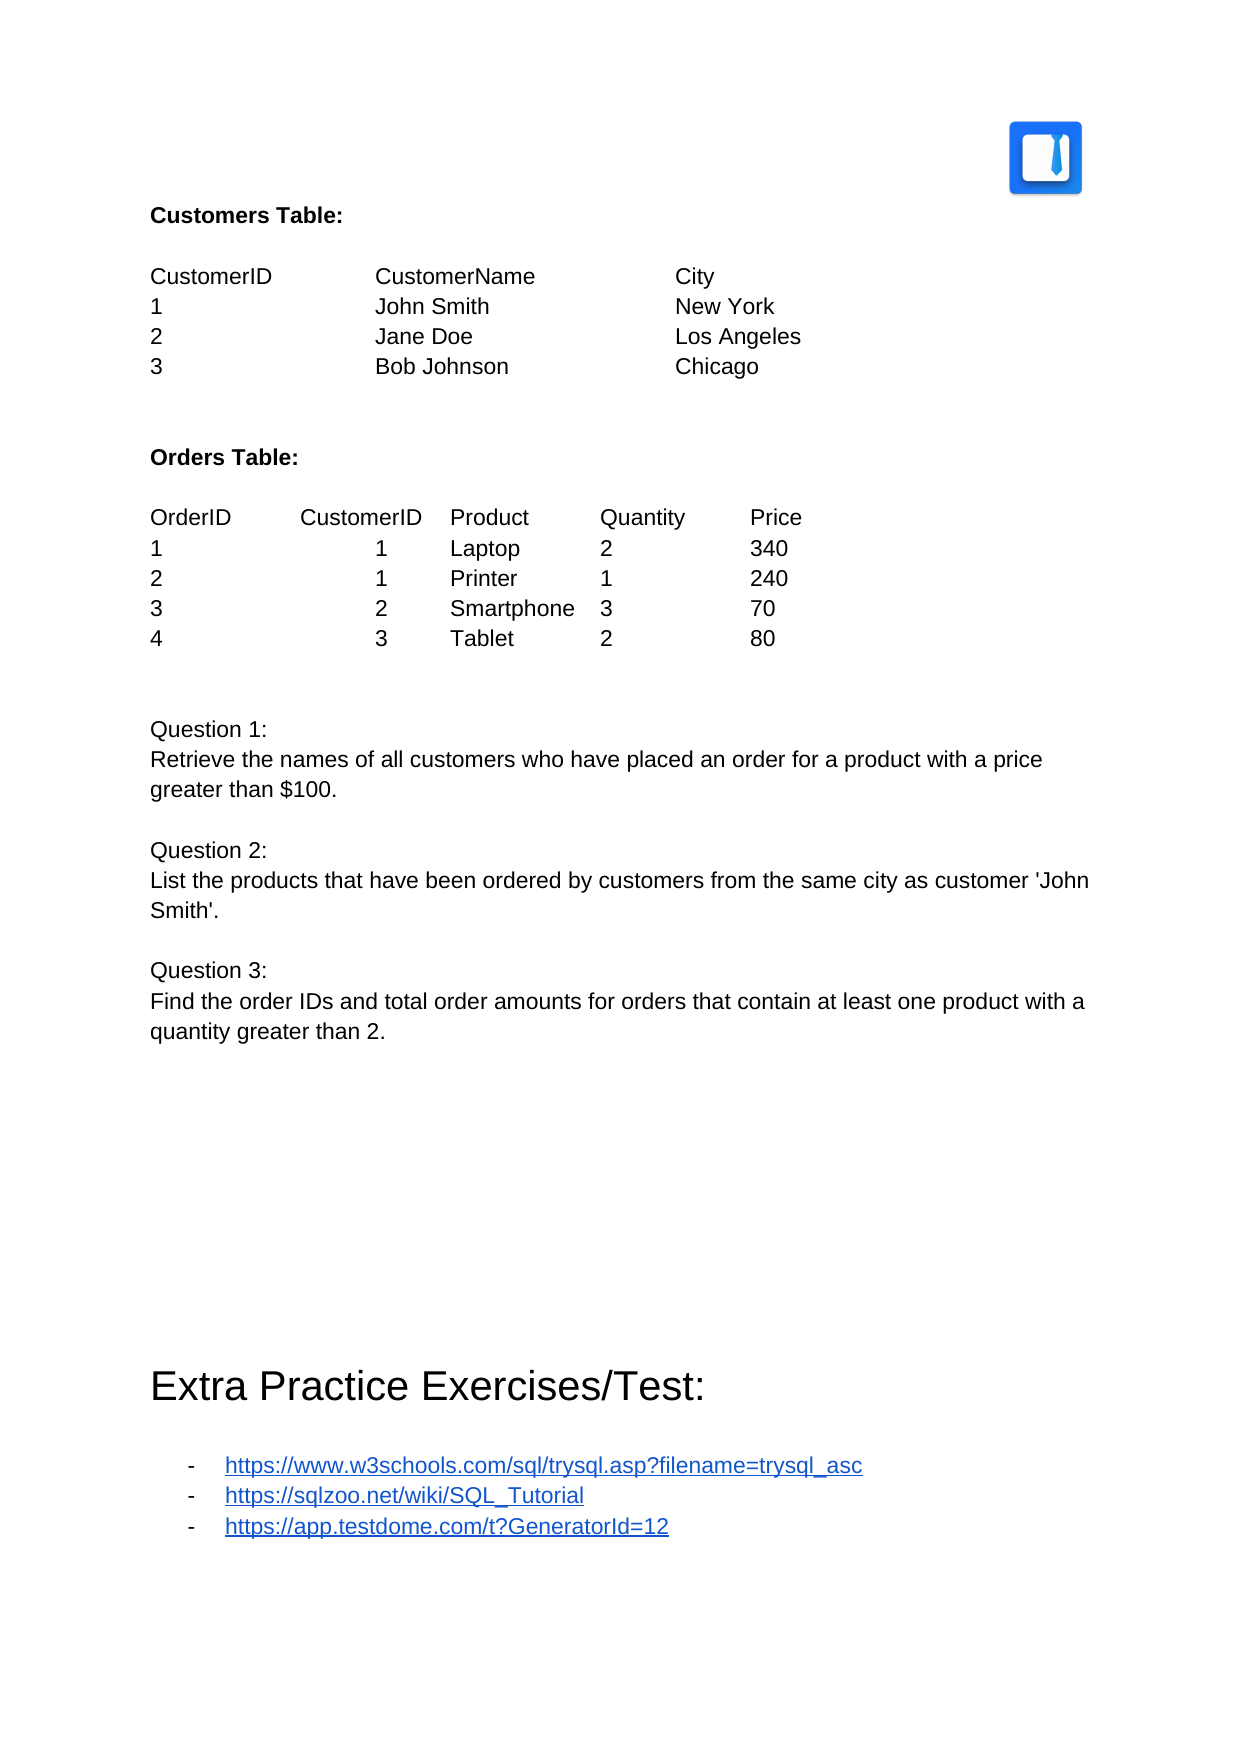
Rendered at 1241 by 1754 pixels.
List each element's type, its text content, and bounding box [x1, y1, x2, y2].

text List the products that have been ordered by customers from the same city as customer 'John Smith'. [150, 867, 1090, 923]
text Question 3: [150, 957, 1090, 984]
text Question 1: [150, 716, 1090, 742]
picture [1000, 112, 1091, 203]
text 3 Bob Johnson Chicago [150, 353, 1090, 380]
text Retrieve the names of all customers who have placed an order for a product with a price greater than $100. [150, 746, 1090, 803]
text Orders Table: [150, 444, 1090, 470]
list https://app.testdome.com/t?GeneratorId=12 [187, 1513, 1090, 1539]
text OrderID CustomerID Product Quantity Price [150, 504, 1090, 531]
text 3 2 Smartphone 3 70 [150, 595, 1090, 621]
subtitle Extra Practice Exercises/Test: [150, 1362, 1090, 1409]
text 2 Jane Doe Los Angeles [150, 323, 1090, 349]
list https://www.w3schools.com/sql/trysql.asp?filename=trysql_asc [187, 1452, 1090, 1479]
text 4 3 Tablet 2 80 [150, 625, 1090, 652]
text 1 John Smith New York [150, 293, 1090, 319]
text Customers Table: [150, 202, 1090, 229]
list https://sqlzoo.net/wiki/SQL_Tutorial [187, 1482, 1090, 1509]
text 1 1 Laptop 2 340 [150, 534, 1090, 561]
text Find the order IDs and total order amounts for orders that contain at least one product with a quantity greater than 2. [150, 988, 1090, 1044]
text Question 2: [150, 837, 1090, 863]
text 2 1 Printer 1 240 [150, 565, 1090, 591]
text CustomerID CustomerName City [150, 263, 1090, 289]
